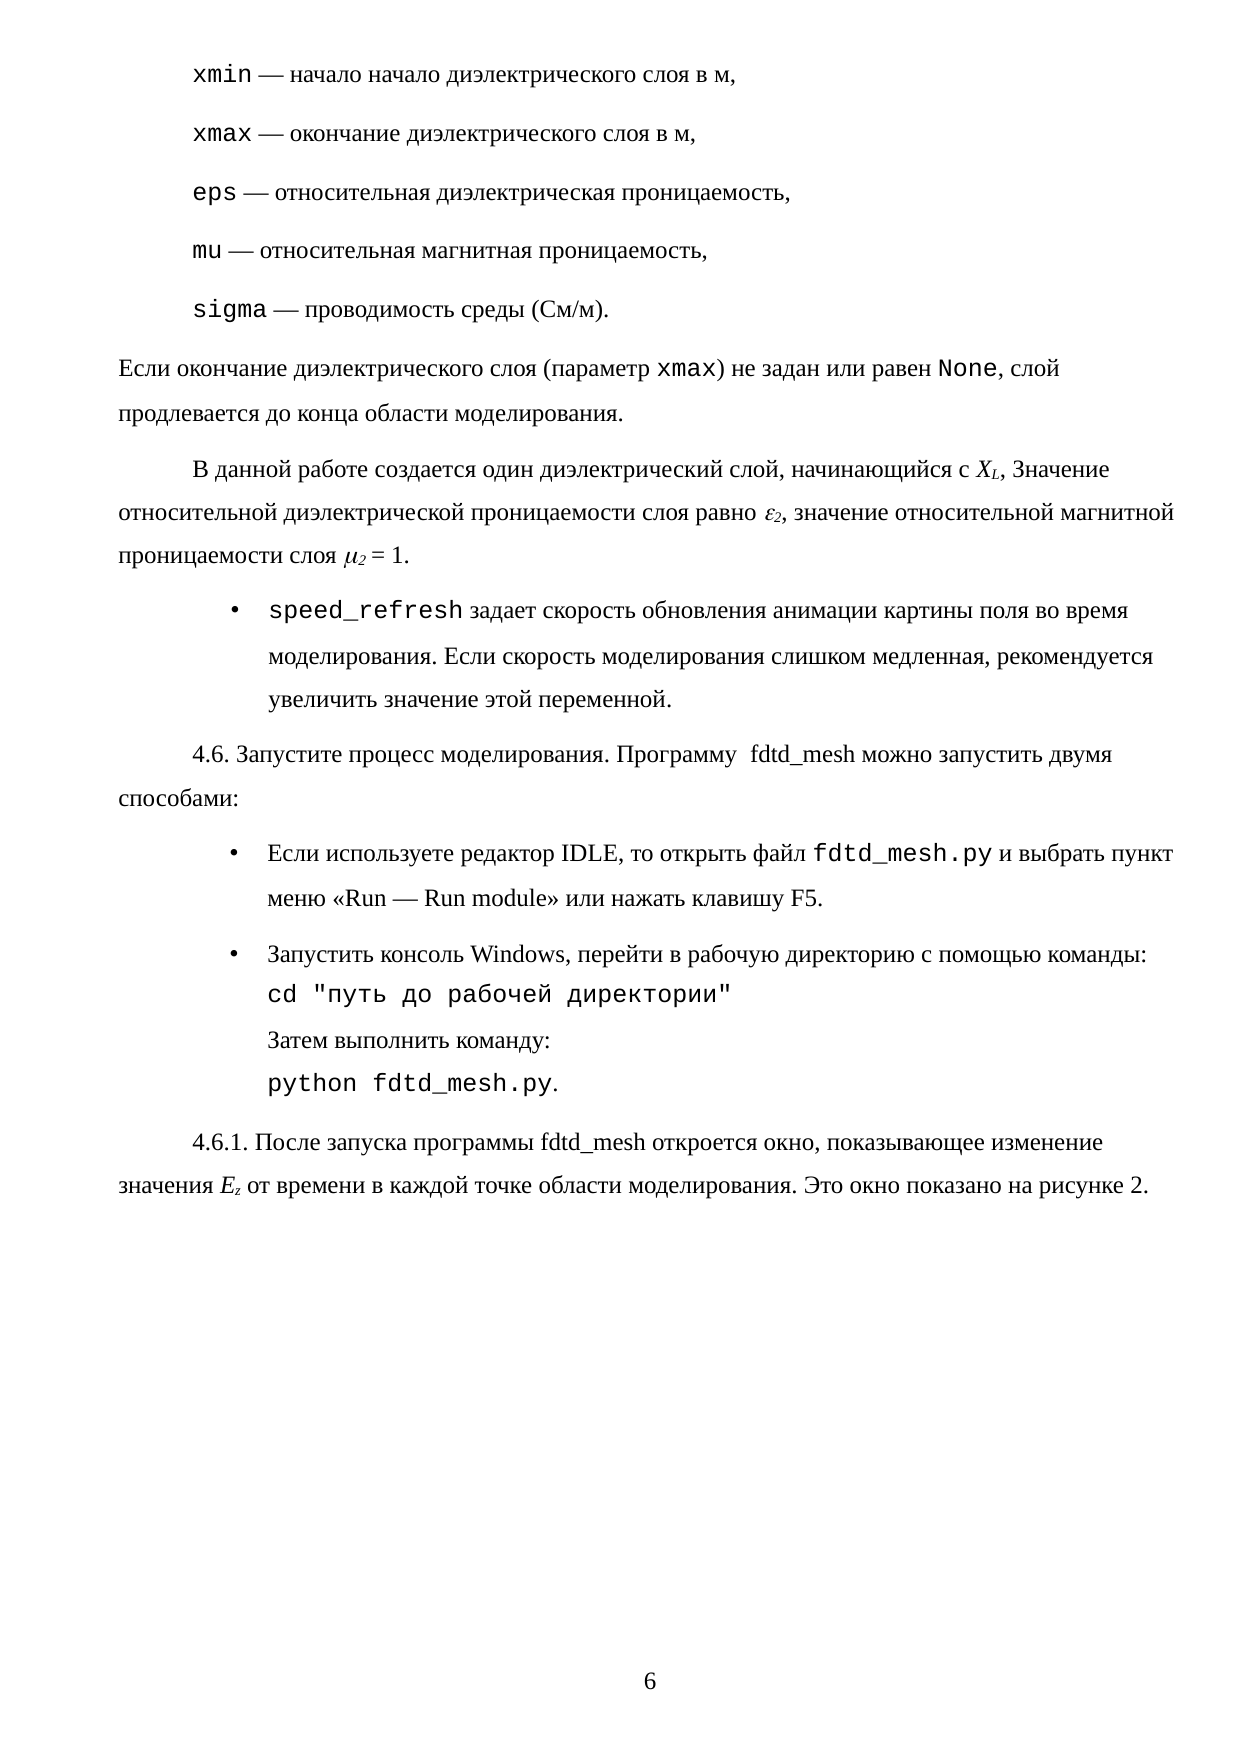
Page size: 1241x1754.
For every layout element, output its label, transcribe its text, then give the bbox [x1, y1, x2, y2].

text mu — относительная магнитная проницаемость, [118, 235, 1181, 266]
list Запустить консоль Windows, перейти в рабочую директорию с помощью команды: cd "путь до рабочей директории" Затем выполнить команду: python fdtd_mesh.py. [229, 939, 1181, 1099]
text В данной работе создается один диэлектрический слой, начинающийся с XL, Значение относительной диэлектрической проницаемости слоя равно e2, значение относительной магнитной проницаемости слоя m2 = 1. [118, 454, 1181, 569]
text xmax — окончание диэлектрического слоя в м, [118, 118, 1181, 149]
text sigma — проводимость среды (См/м). [118, 294, 1181, 325]
text Если окончание диэлектрического слоя (параметр xmax) не задан или равен None, слой продлевается до конца области моделирования. [118, 353, 1181, 427]
text 4.6.1. После запуска программы fdtd_mesh откроется окно, показывающее изменение значения Ez от времени в каждой точке области моделирования. Это окно показано на рисунке 2. [118, 1127, 1181, 1198]
text eps — относительная диэлектрическая проницаемость, [118, 177, 1181, 207]
text xmin — начало начало диэлектрического слоя в м, [118, 59, 1181, 90]
list Если используете редактор IDLE, то открыть файл fdtd_mesh.py и выбрать пункт меню «Run — Run module» или нажать клавишу F5. [229, 838, 1181, 912]
list speed_refresh задает скорость обновления анимации картины поля во время моделирования. Если скорость моделирования слишком медленная, рекомендуется увеличить значение этой переменной. [231, 596, 1181, 713]
text 4.6. Запустите процесс моделирования. Программу fdtd_mesh можно запустить двумя способами: [118, 739, 1181, 811]
